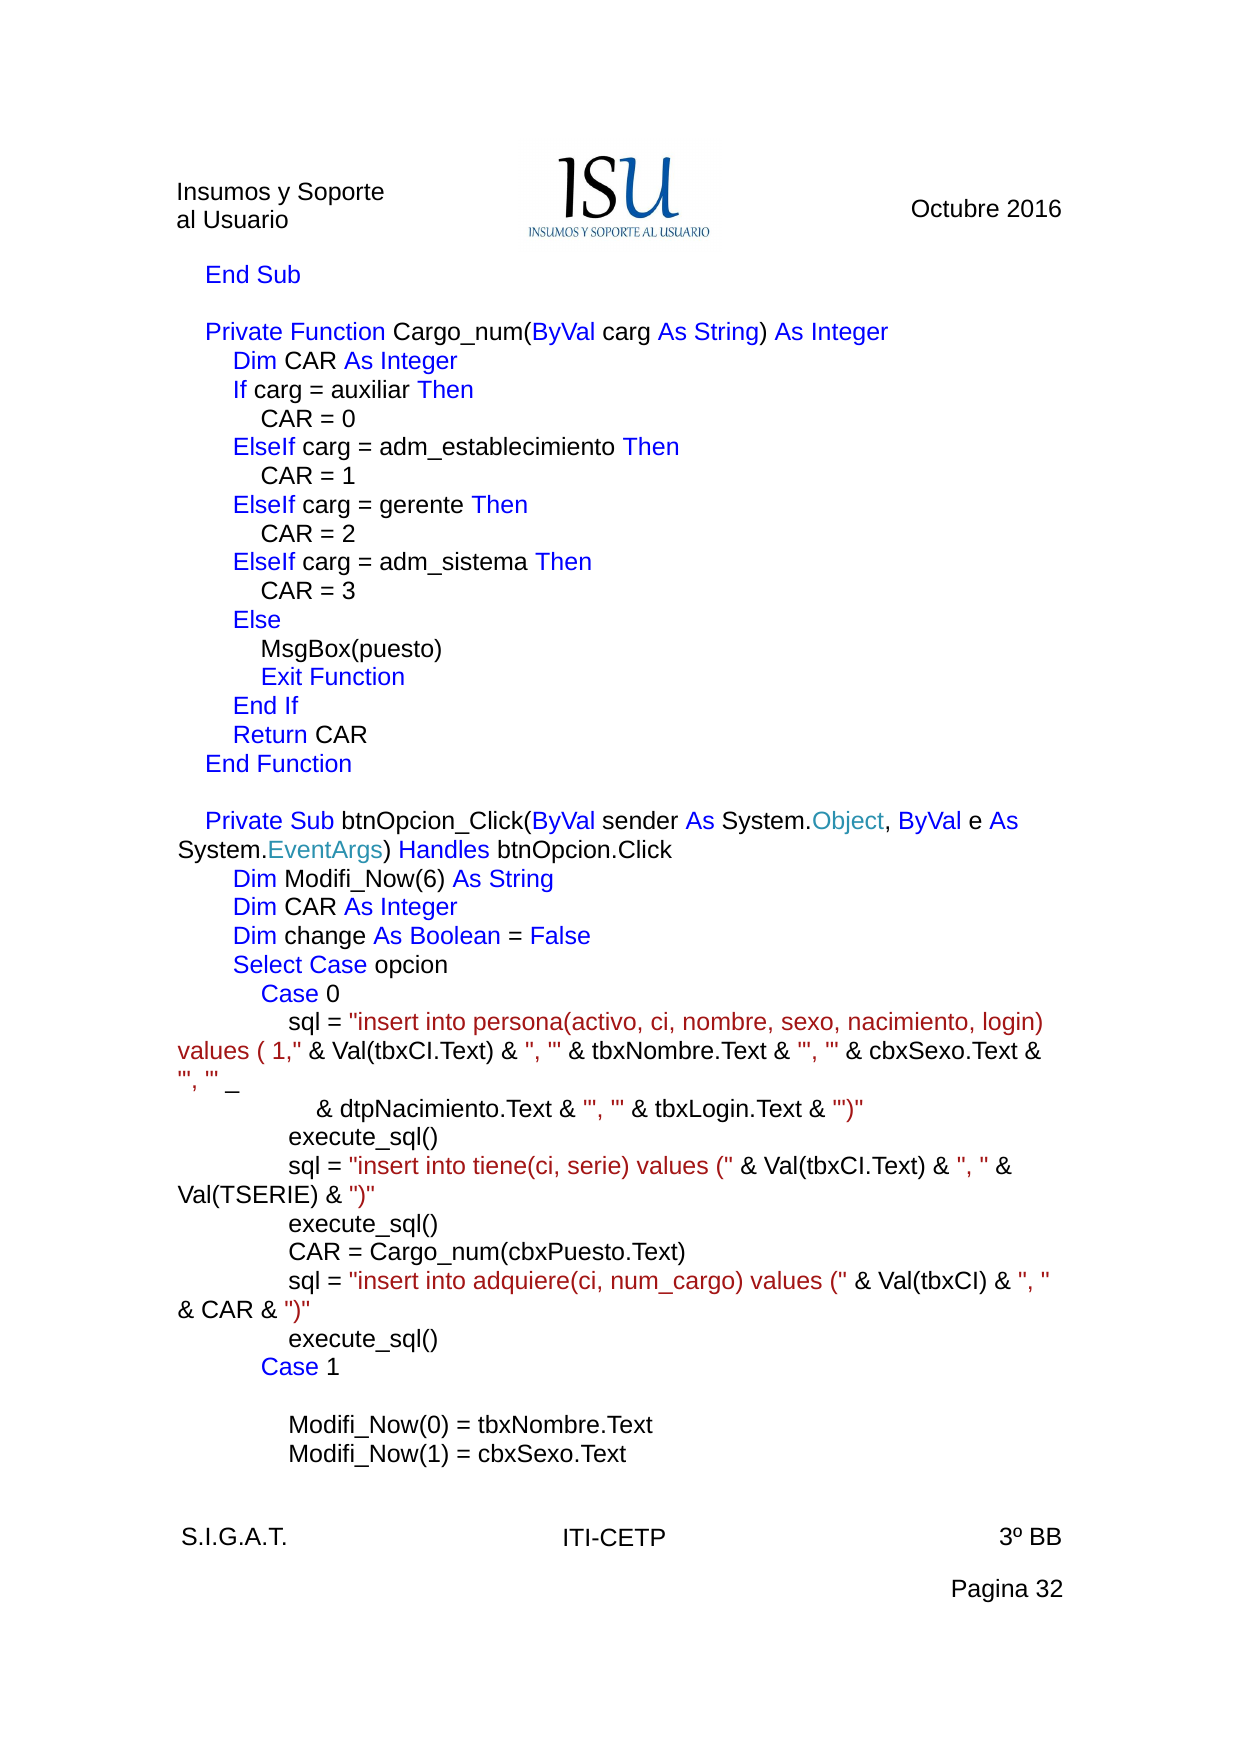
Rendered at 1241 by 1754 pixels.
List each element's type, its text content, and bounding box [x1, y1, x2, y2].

text sql = "insert into tiene(ci, serie) values (" & Val(tbxCI.Text) & ", " & Val(TSERIE) & ")" [177, 1151, 1063, 1208]
text ElseIf carg = gerente Then [177, 490, 1063, 518]
picture [517, 138, 723, 252]
text ElseIf carg = adm_sistema Then [177, 547, 1063, 576]
text MsgBox(puesto) [177, 633, 1063, 662]
text Modifi_Now(0) = tbxNombre.Text [177, 1410, 1063, 1438]
text Modifi_Now(1) = cbxSexo.Text [177, 1438, 1063, 1467]
text CAR = 1 [177, 461, 1063, 490]
text execute_sql() [177, 1323, 1063, 1352]
text End Function [177, 748, 1063, 777]
text Dim CAR As Integer [177, 892, 1063, 921]
text CAR = 3 [177, 576, 1063, 605]
text Return CAR [177, 720, 1063, 748]
text ElseIf carg = adm_establecimiento Then [177, 432, 1063, 461]
text CAR = 2 [177, 518, 1063, 547]
text sql = "insert into adquiere(ci, num_cargo) values (" & Val(tbxCI) & ", " & CAR & ")" [177, 1266, 1063, 1323]
text Exit Function [177, 662, 1063, 691]
text Else [177, 605, 1063, 633]
text End Sub [177, 260, 1063, 288]
text & dtpNacimiento.Text & "', '" & tbxLogin.Text & "')" [177, 1093, 1063, 1122]
text CAR = Cargo_num(cbxPuesto.Text) [177, 1237, 1063, 1266]
text If carg = auxiliar Then [177, 375, 1063, 403]
text CAR = 0 [177, 403, 1063, 432]
text Dim Modifi_Now(6) As String [177, 863, 1063, 892]
text execute_sql() [177, 1208, 1063, 1237]
text Private Sub btnOpcion_Click(ByVal sender As System.Object, ByVal e As System.EventArgs) Handles btnOpcion.Click [177, 806, 1063, 863]
text Dim CAR As Integer [177, 346, 1063, 375]
text End If [177, 691, 1063, 720]
text Select Case opcion [177, 950, 1063, 978]
text Private Function Cargo_num(ByVal carg As String) As Integer [177, 317, 1063, 346]
text Case 0 [177, 978, 1063, 1007]
text sql = "insert into persona(activo, ci, nombre, sexo, nacimiento, login) values ( 1," & Val(tbxCI.Text) & ", '" & tbxNombre.Text & "', '" & cbxSexo.Text & "', '" _ [177, 1007, 1063, 1093]
text Dim change As Boolean = False [177, 921, 1063, 950]
text Case 1 [177, 1352, 1063, 1381]
text execute_sql() [177, 1122, 1063, 1151]
